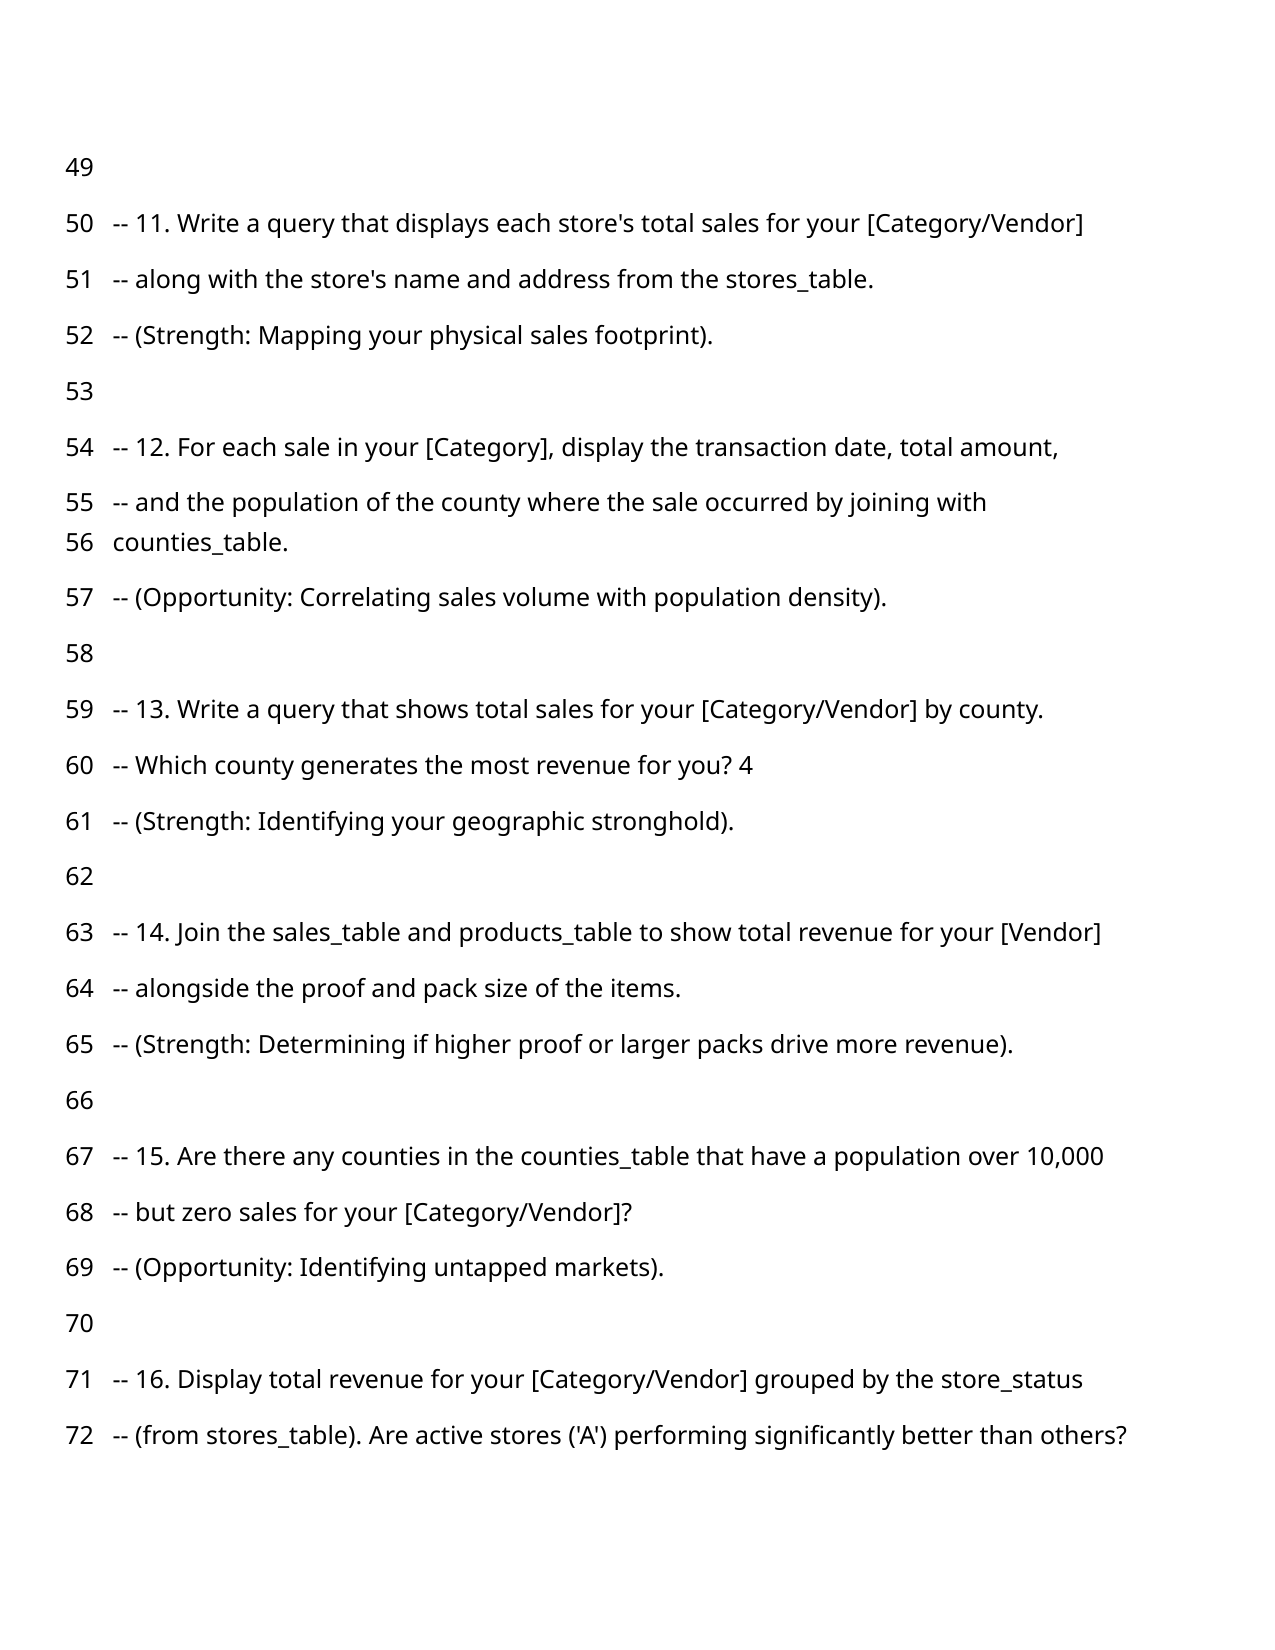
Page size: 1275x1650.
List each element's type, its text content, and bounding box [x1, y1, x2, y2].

text -- alongside the proof and pack size of the items. [112, 971, 1162, 1005]
text -- (Opportunity: Identifying untapped markets). [112, 1250, 1162, 1284]
text -- but zero sales for your [Category/Vendor]? [112, 1194, 1162, 1228]
text -- 13. Write a query that shows total sales for your [Category/Vendor] by county. [112, 692, 1162, 726]
text -- (Opportunity: Correlating sales volume with population density). [112, 580, 1162, 614]
text -- 15. Are there any counties in the counties_table that have a population over 10,000 [112, 1138, 1162, 1172]
text -- along with the store's name and address from the stores_table. [112, 262, 1162, 296]
text -- (Strength: Mapping your physical sales footprint). [112, 317, 1162, 352]
text -- Which county generates the most revenue for you? 4 [112, 747, 1162, 782]
text -- (Strength: Determining if higher proof or larger packs drive more revenue). [112, 1027, 1162, 1061]
text -- 14. Join the sales_table and products_table to show total revenue for your [Vendor] [112, 915, 1162, 949]
text -- (Strength: Identifying your geographic stronghold). [112, 803, 1162, 837]
text -- (from stores_table). Are active stores ('A') performing significantly better than others? [112, 1417, 1162, 1452]
text -- 11. Write a query that displays each store's total sales for your [Category/Vendor] [112, 206, 1162, 240]
text -- 12. For each sale in your [Category], display the transaction date, total amount, [112, 429, 1162, 463]
text -- 16. Display total revenue for your [Category/Vendor] grouped by the store_status [112, 1362, 1162, 1396]
text -- and the population of the county where the sale occurred by joining with counties_table. [112, 485, 1162, 558]
